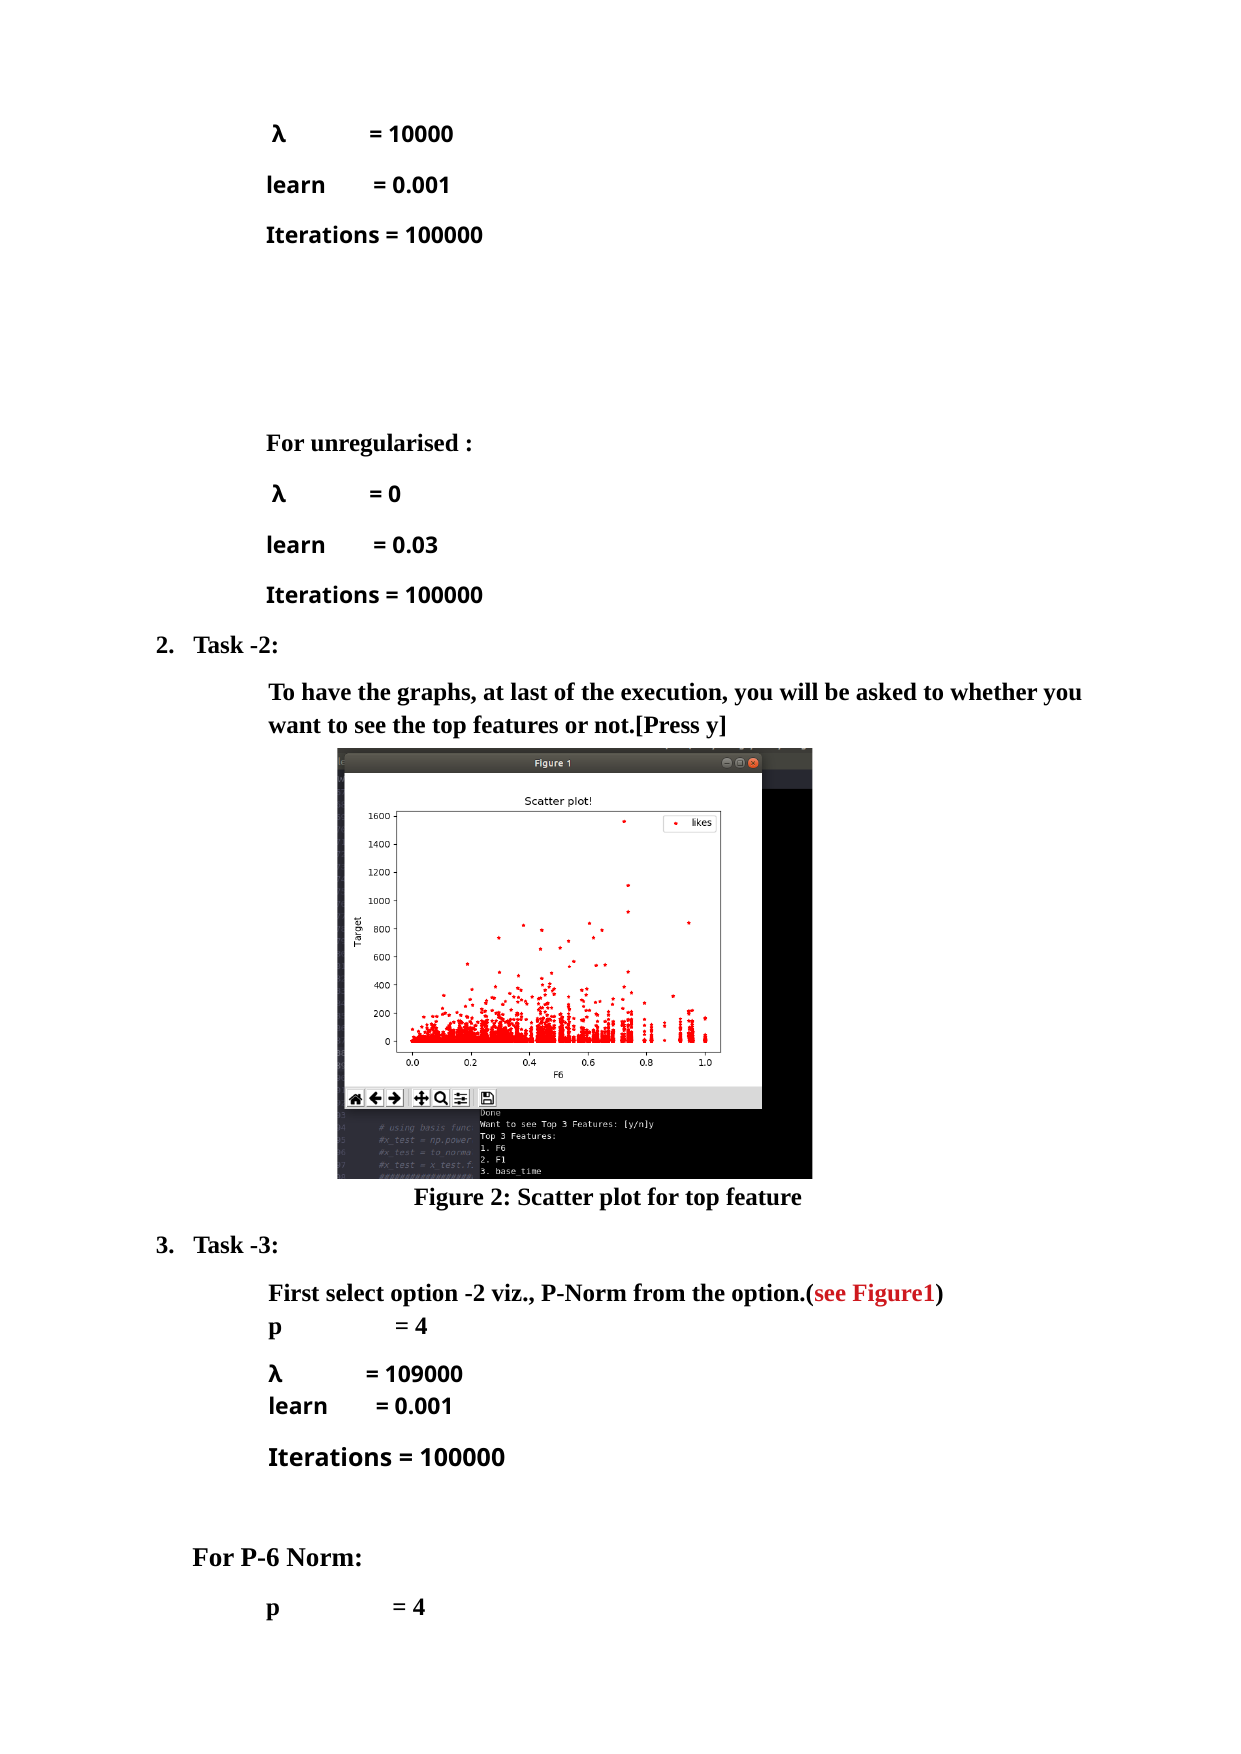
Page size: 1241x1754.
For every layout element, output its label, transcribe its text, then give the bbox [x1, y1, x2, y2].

text λ = 0 [118, 478, 1122, 509]
text Iterations = 100000 [118, 219, 1122, 250]
text Iterations = 100000 [118, 579, 1122, 610]
list First select option -2 viz., P-Norm from the option.(see Figure1) p = 4 [231, 1278, 1122, 1339]
text learn = 0.001 [118, 169, 1122, 200]
text p = 4 [118, 1592, 1122, 1621]
text λ = 10000 [118, 118, 1122, 149]
text For P-6 Norm: [118, 1541, 1122, 1573]
list Task -3: [156, 1230, 1122, 1259]
list learn = 0.001 [231, 1389, 1122, 1421]
text learn = 0.03 [118, 529, 1122, 560]
list Task -2: [156, 630, 1122, 658]
list Iterations = 100000 [231, 1440, 1122, 1474]
list To have the graphs, at last of the execution, you will be asked to whether you want to see the top features or not.[Press y] [231, 677, 1122, 739]
list λ = 109000 [231, 1358, 1122, 1389]
text Figure 2: Scatter plot for top feature [118, 758, 1122, 1211]
picture [337, 748, 656, 1179]
text For unregularised : [118, 424, 1122, 458]
